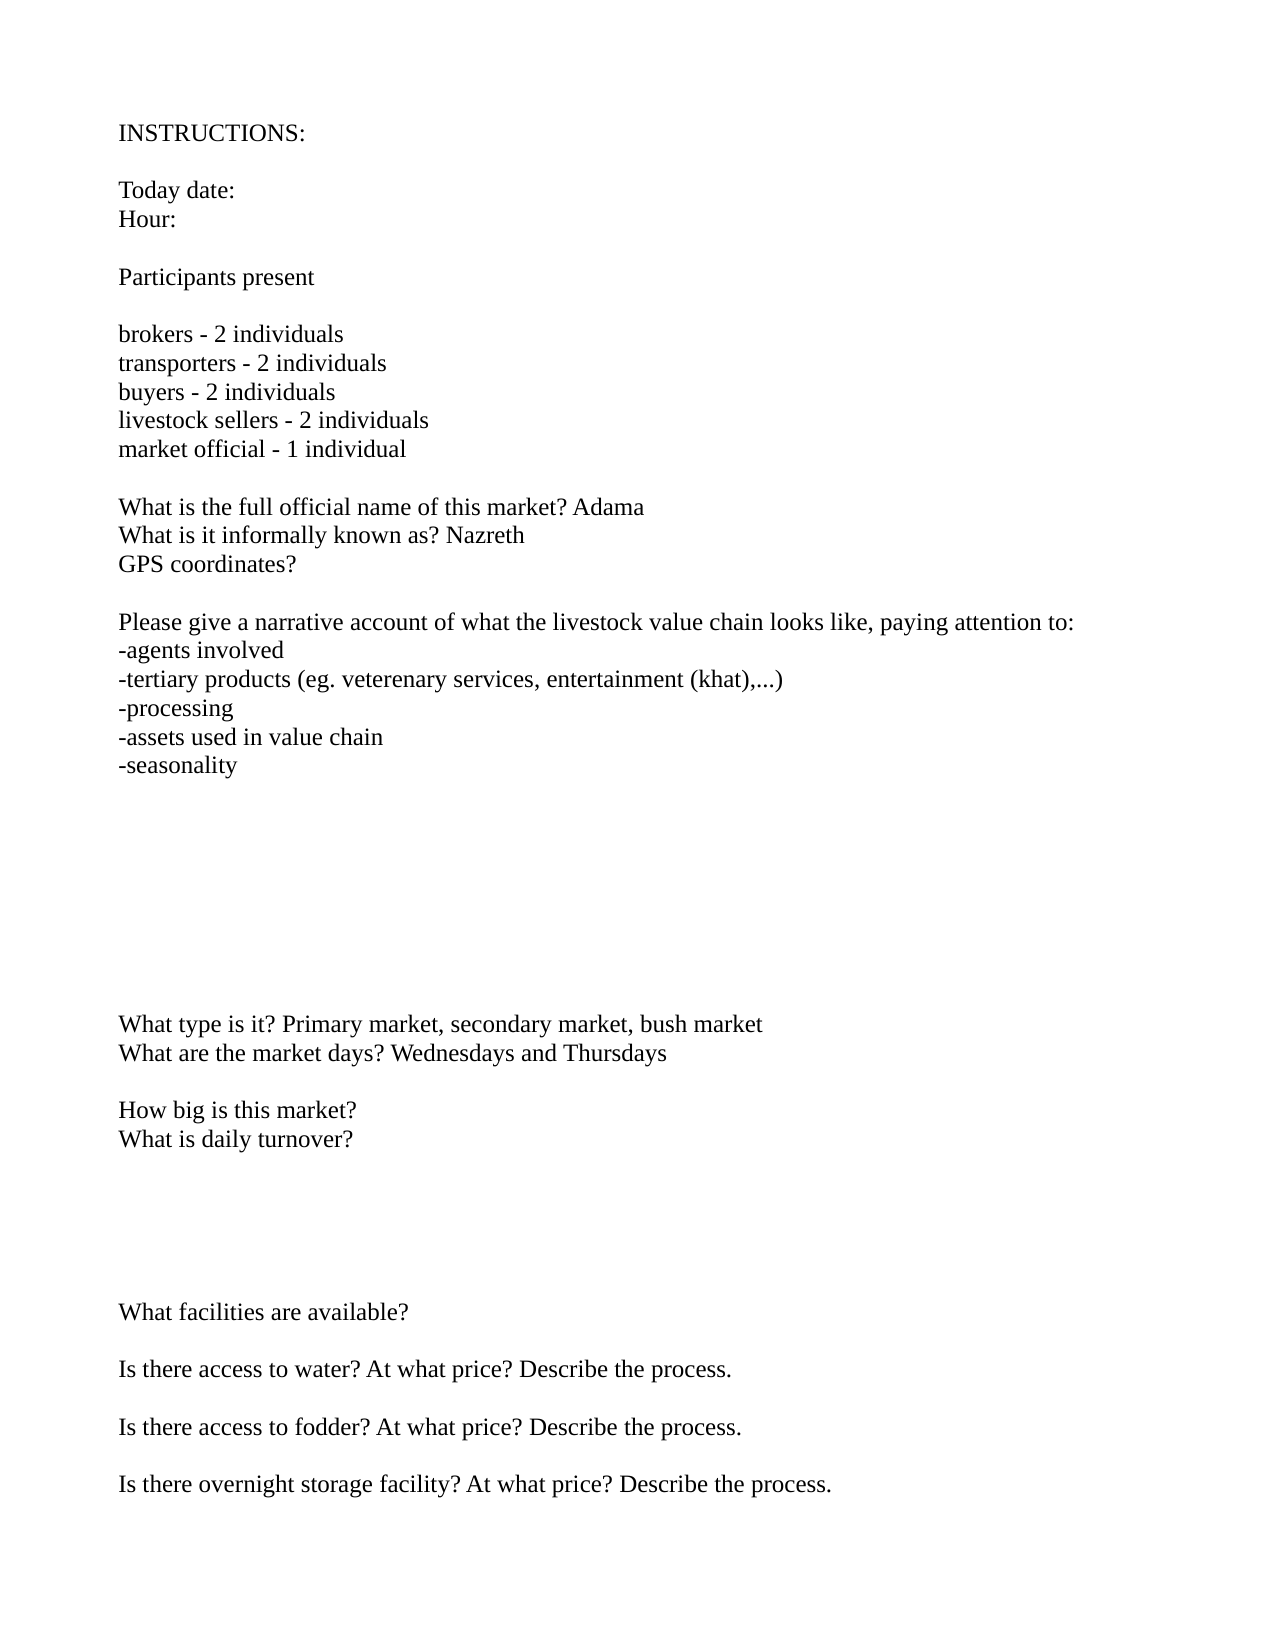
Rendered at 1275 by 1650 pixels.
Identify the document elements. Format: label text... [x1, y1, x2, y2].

text What facilities are available? [118, 1297, 1157, 1326]
text market official - 1 individual [118, 434, 1157, 463]
text Today date: [118, 176, 1157, 204]
text buyers - 2 individuals [118, 377, 1157, 406]
text -agents involved [118, 636, 1157, 664]
text How big is this market? [118, 1096, 1157, 1124]
text What is daily turnover? [118, 1124, 1157, 1153]
text Participants present [118, 262, 1157, 291]
text GPS coordinates? [118, 549, 1157, 578]
text Is there overnight storage facility? At what price? Describe the process. [118, 1469, 1157, 1498]
text INSTRUCTIONS: [118, 118, 1157, 147]
text What is the full official name of this market? Adama [118, 492, 1157, 521]
text What is it informally known as? Nazreth [118, 521, 1157, 549]
text -assets used in value chain [118, 722, 1157, 751]
text -seasonality [118, 751, 1157, 779]
text Please give a narrative account of what the livestock value chain looks like, paying attention to: [118, 607, 1157, 636]
text What type is it? Primary market, secondary market, bush market [118, 1009, 1157, 1038]
text What are the market days? Wednesdays and Thursdays [118, 1038, 1157, 1067]
text -tertiary products (eg. veterenary services, entertainment (khat),...) [118, 664, 1157, 693]
text brokers - 2 individuals [118, 319, 1157, 348]
text transporters - 2 individuals [118, 348, 1157, 377]
text Hour: [118, 204, 1157, 233]
text Is there access to fodder? At what price? Describe the process. [118, 1412, 1157, 1441]
text -processing [118, 693, 1157, 722]
text livestock sellers - 2 individuals [118, 406, 1157, 434]
text Is there access to water? At what price? Describe the process. [118, 1354, 1157, 1383]
